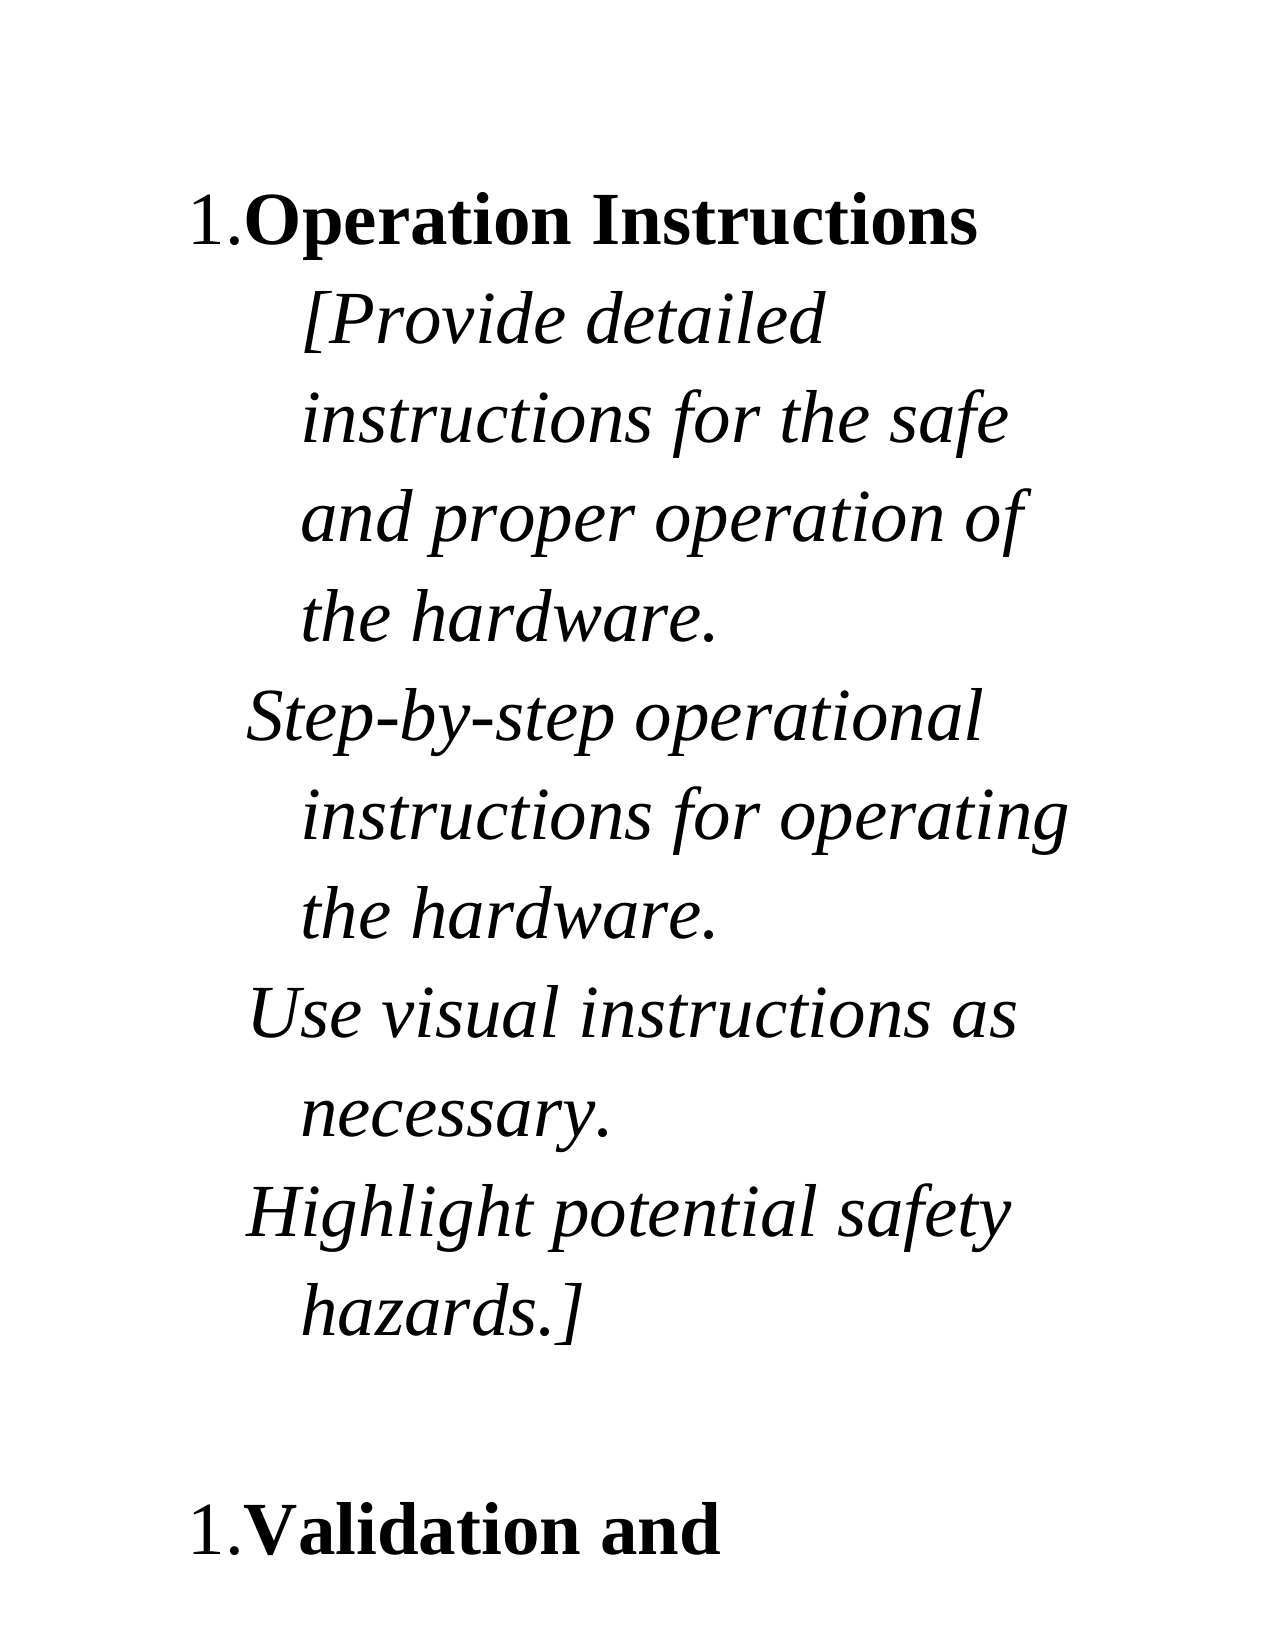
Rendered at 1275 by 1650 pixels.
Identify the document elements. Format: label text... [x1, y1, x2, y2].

list Validation and [187, 1484, 1125, 1570]
list Use visual instructions as necessary. [187, 967, 1125, 1153]
list Highlight potential safety hazards.] [187, 1166, 1125, 1351]
list Operation Instructions [Provide detailed instructions for the safe and proper operation of the hardware. [187, 174, 1125, 657]
list Step-by-step operational instructions for operating the hardware. [187, 670, 1125, 954]
